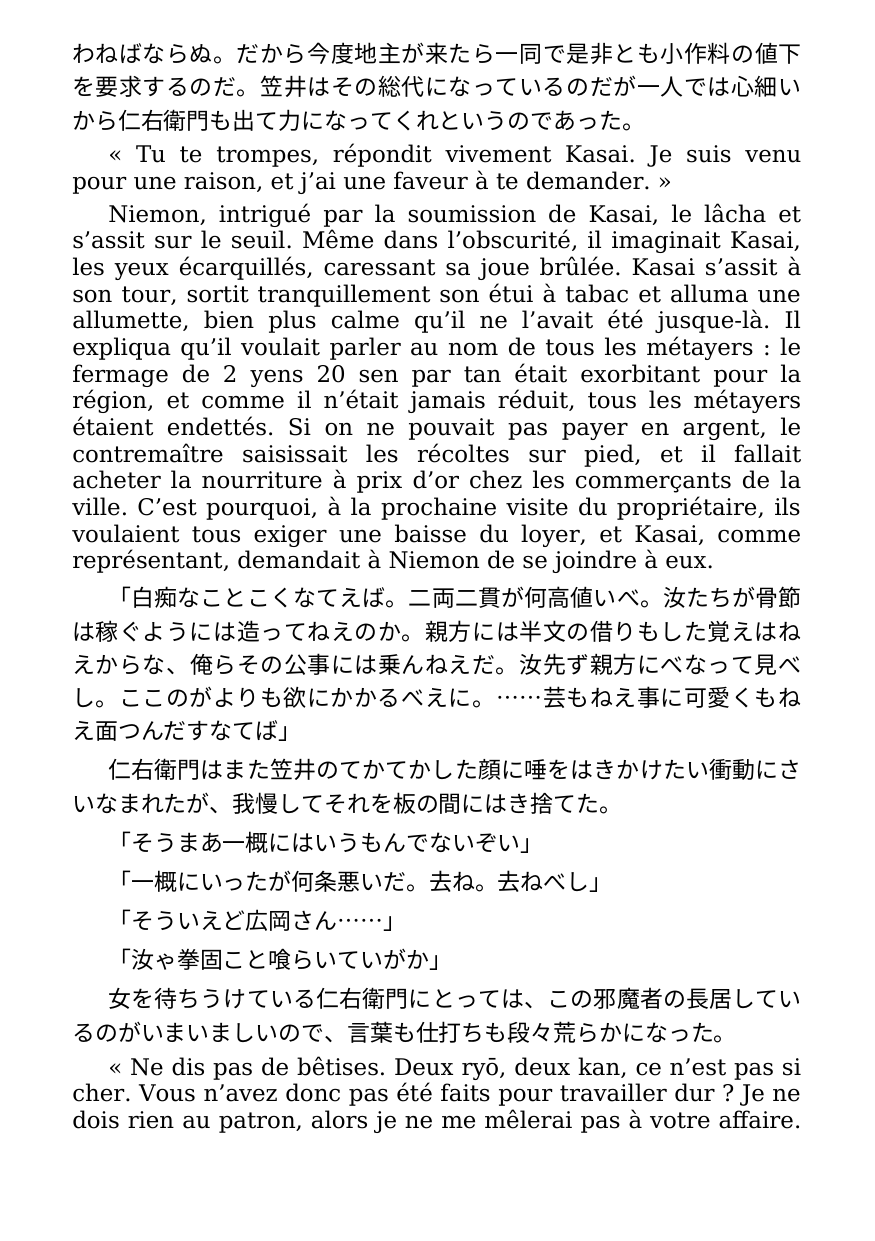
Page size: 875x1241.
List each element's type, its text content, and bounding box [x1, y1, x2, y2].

text わねばならぬ。だから今度地主が来たら一同で是非とも小作料の値下を要求するのだ。笠井はその総代になっているのだが一人では心細いから仁右衛門も出て力になってくれというのであった。 [72, 36, 802, 136]
text 「そうまあ一概にはいうもんでないぞい」 [72, 825, 802, 858]
text 「一概にいったが何条悪いだ。去ね。去ねべし」 [72, 864, 802, 897]
text 「白痴なことこくなてえば。二両二貫が何高値いべ。汝たちが骨節は稼ぐようには造ってねえのか。親方には半文の借りもした覚えはねえからな、俺らその公事には乗んねえだ。汝先ず親方にべなって見べし。ここのがよりも欲にかかるべえに。……芸もねえ事に可愛くもねえ面つんだすなてば」 [72, 580, 802, 746]
text 仁右衛門はまた笠井のてかてかした顔に唾をはきかけたい衝動にさいなまれたが、我慢してそれを板の間にはき捨てた。 [72, 752, 802, 819]
text Niemon, intrigué par la soumission de Kasai, le lâcha et s’assit sur le seuil. Même dans l’obscurité, il imaginait Kasai, les yeux écarquillés, caressant sa joue brûlée. Kasai s’assit à son tour, sortit tranquillement son étui à tabac et alluma une allumette, bien plus calme qu’il ne l’avait été jusque-là. Il expliqua qu’il voulait parler au nom de tous les métayers : le fermage de 2 yens 20 sen par tan était exorbitant pour la région, et comme il n’était jamais réduit, tous les métayers étaient endettés. Si on ne pouvait pas payer en argent, le contremaître saisissait les récoltes sur pied, et il fallait acheter la nourriture à prix d’or chez les commerçants de la ville. C’est pourquoi, à la prochaine visite du propriétaire, ils voulaient tous exiger une baisse du loyer, et Kasai, comme représentant, demandait à Niemon de se joindre à eux. [72, 201, 802, 574]
text 女を待ちうけている仁右衛門にとっては、この邪魔者の長居しているのがいまいましいので、言葉も仕打ちも段々荒らかになった。 [72, 981, 802, 1048]
text 「汝ゃ拳固こと喰らいていがか」 [72, 942, 802, 975]
text « Ne dis pas de bêtises. Deux ryō, deux kan, ce n’est pas si cher. Vous n’avez donc pas été faits pour travailler dur ? Je ne dois rien au patron, alors je ne me mêlerai pas à votre affaire. [72, 1054, 802, 1134]
text 「そういえど広岡さん……」 [72, 903, 802, 936]
text « Tu te trompes, répondit vivement Kasai. Je suis venu pour une raison, et j’ai une faveur à te demander. » [72, 142, 802, 195]
